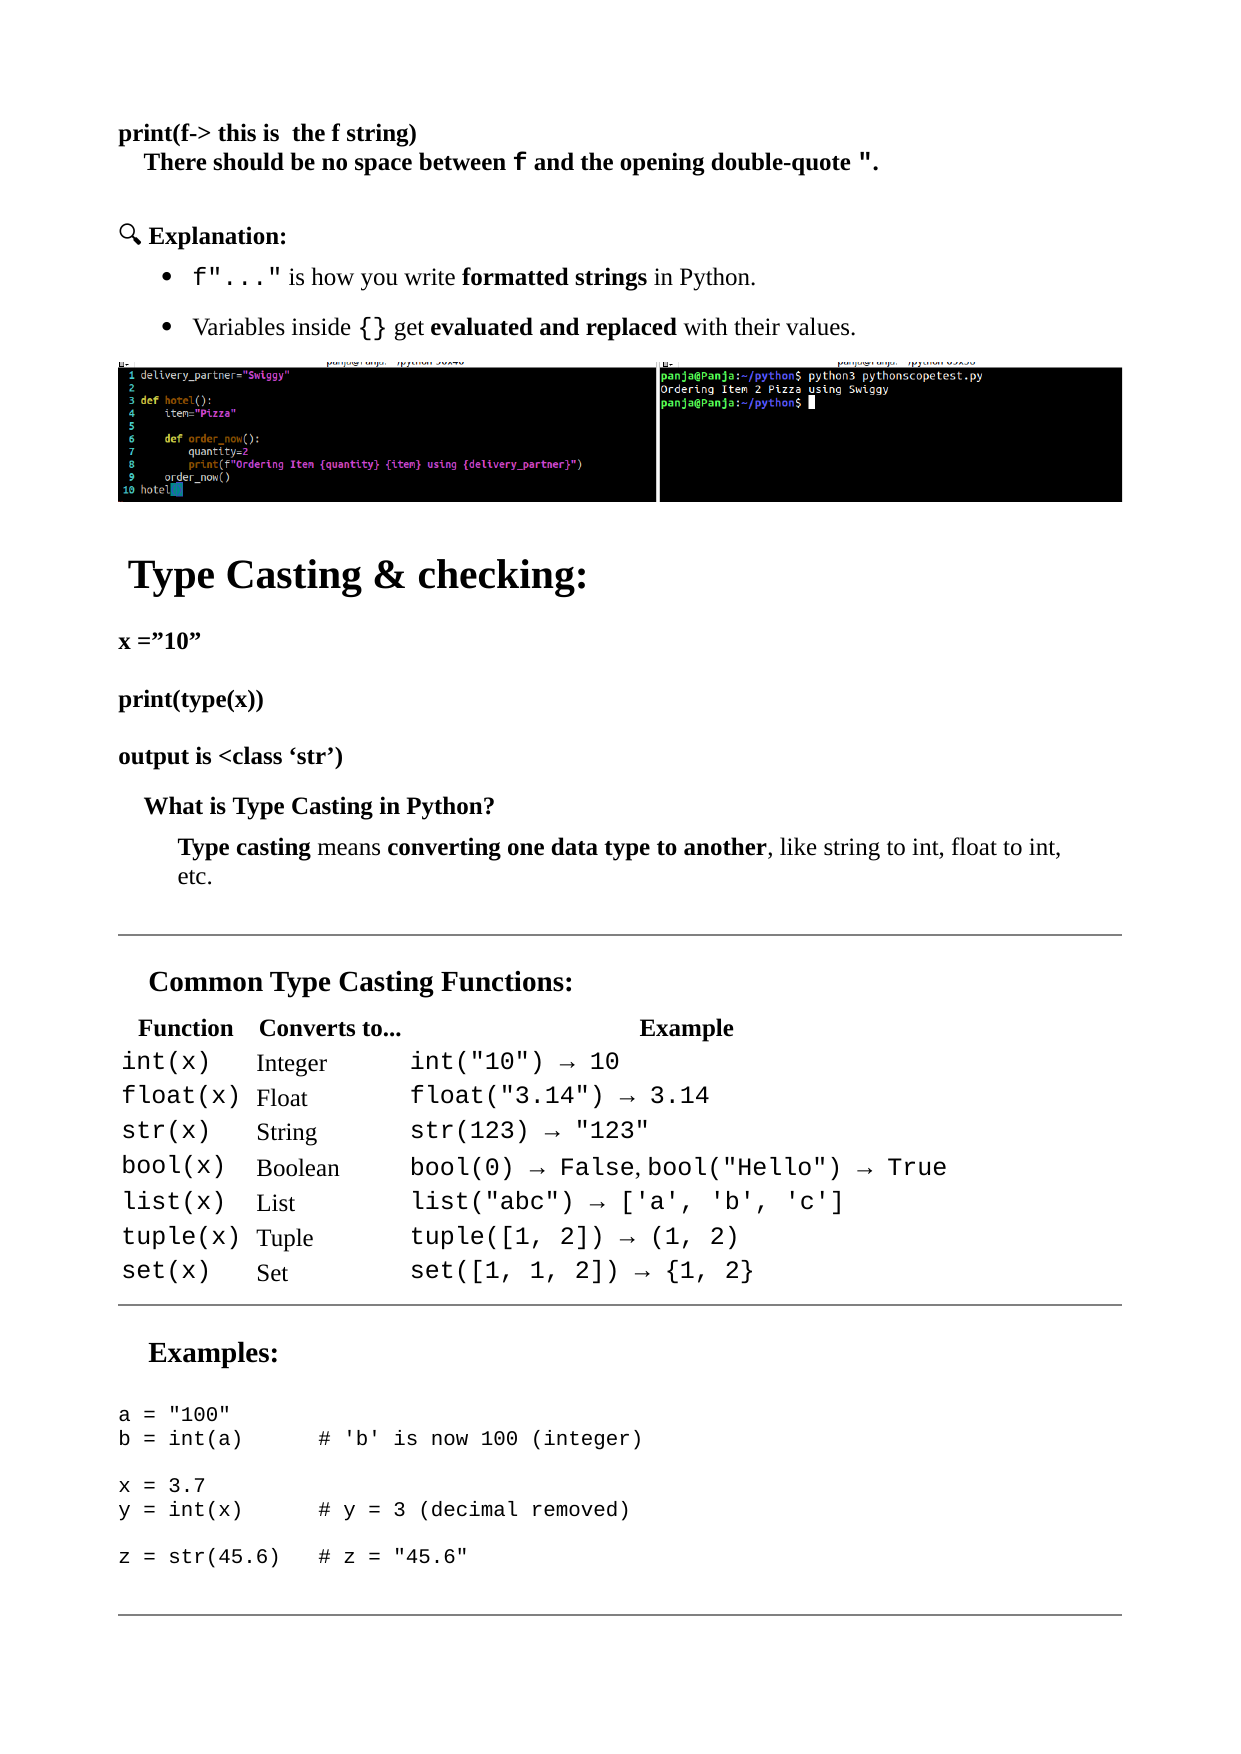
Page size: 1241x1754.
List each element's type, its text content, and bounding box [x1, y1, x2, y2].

table_header Function [118, 1011, 253, 1045]
table_cell str(x) [118, 1114, 253, 1149]
text y = int(x) # y = 3 (decimal removed) [118, 1499, 1122, 1523]
table_cell set([1, 1, 2]) → {1, 2} [407, 1255, 966, 1289]
table_cell List [253, 1186, 407, 1220]
text Type Casting & checking: [118, 550, 1122, 598]
subtitle 🔹 What is Type Casting in Python? [118, 791, 1122, 820]
text print(type(x)) [118, 684, 1122, 713]
table_cell Tuple [253, 1220, 407, 1255]
table_cell tuple(x) [118, 1220, 253, 1255]
table_cell float(x) [118, 1080, 253, 1114]
text Type casting means converting one data type to another, like string to int, float to int, etc. [177, 832, 1063, 890]
text 🔧 There should be no space between f and the opening double-quote ". [118, 147, 1122, 178]
table_header Example [407, 1011, 966, 1045]
text a = "100" [118, 1404, 1122, 1428]
subtitle ✅ Common Type Casting Functions: [118, 964, 1122, 998]
text z = str(45.6) # z = "45.6" [118, 1546, 1122, 1570]
subtitle 🔍 Explanation: [118, 221, 1122, 250]
table_cell list("abc") → ['a', 'b', 'c'] [407, 1186, 966, 1220]
picture [118, 362, 1123, 502]
text x =”10” [118, 626, 1122, 655]
text output is <class ‘str’) [118, 741, 1122, 770]
table_cell set(x) [118, 1255, 253, 1289]
text x = 3.7 [118, 1475, 1122, 1499]
table_cell tuple([1, 2]) → (1, 2) [407, 1220, 966, 1255]
list Variables inside {} get evaluated and replaced with their values. [162, 312, 1122, 343]
table_header Converts to... [253, 1011, 407, 1045]
table_cell bool(0) → False, bool("Hello") → True [407, 1149, 966, 1186]
table_cell int(x) [118, 1045, 253, 1080]
table_cell Set [253, 1255, 407, 1289]
table_cell str(123) → "123" [407, 1114, 966, 1149]
table_cell Float [253, 1080, 407, 1114]
subtitle 🔸 Examples: [118, 1335, 1122, 1368]
table_cell int("10") → 10 [407, 1045, 966, 1080]
table_cell Integer [253, 1045, 407, 1080]
text print(f-> this is the f string) [118, 118, 1122, 147]
table_cell list(x) [118, 1186, 253, 1220]
table_cell Boolean [253, 1149, 407, 1186]
table_cell bool(x) [118, 1149, 253, 1186]
text b = int(a) # 'b' is now 100 (integer) [118, 1428, 1122, 1452]
list f"..." is how you write formatted strings in Python. [162, 262, 1122, 293]
table_cell String [253, 1114, 407, 1149]
table_cell float("3.14") → 3.14 [407, 1080, 966, 1114]
